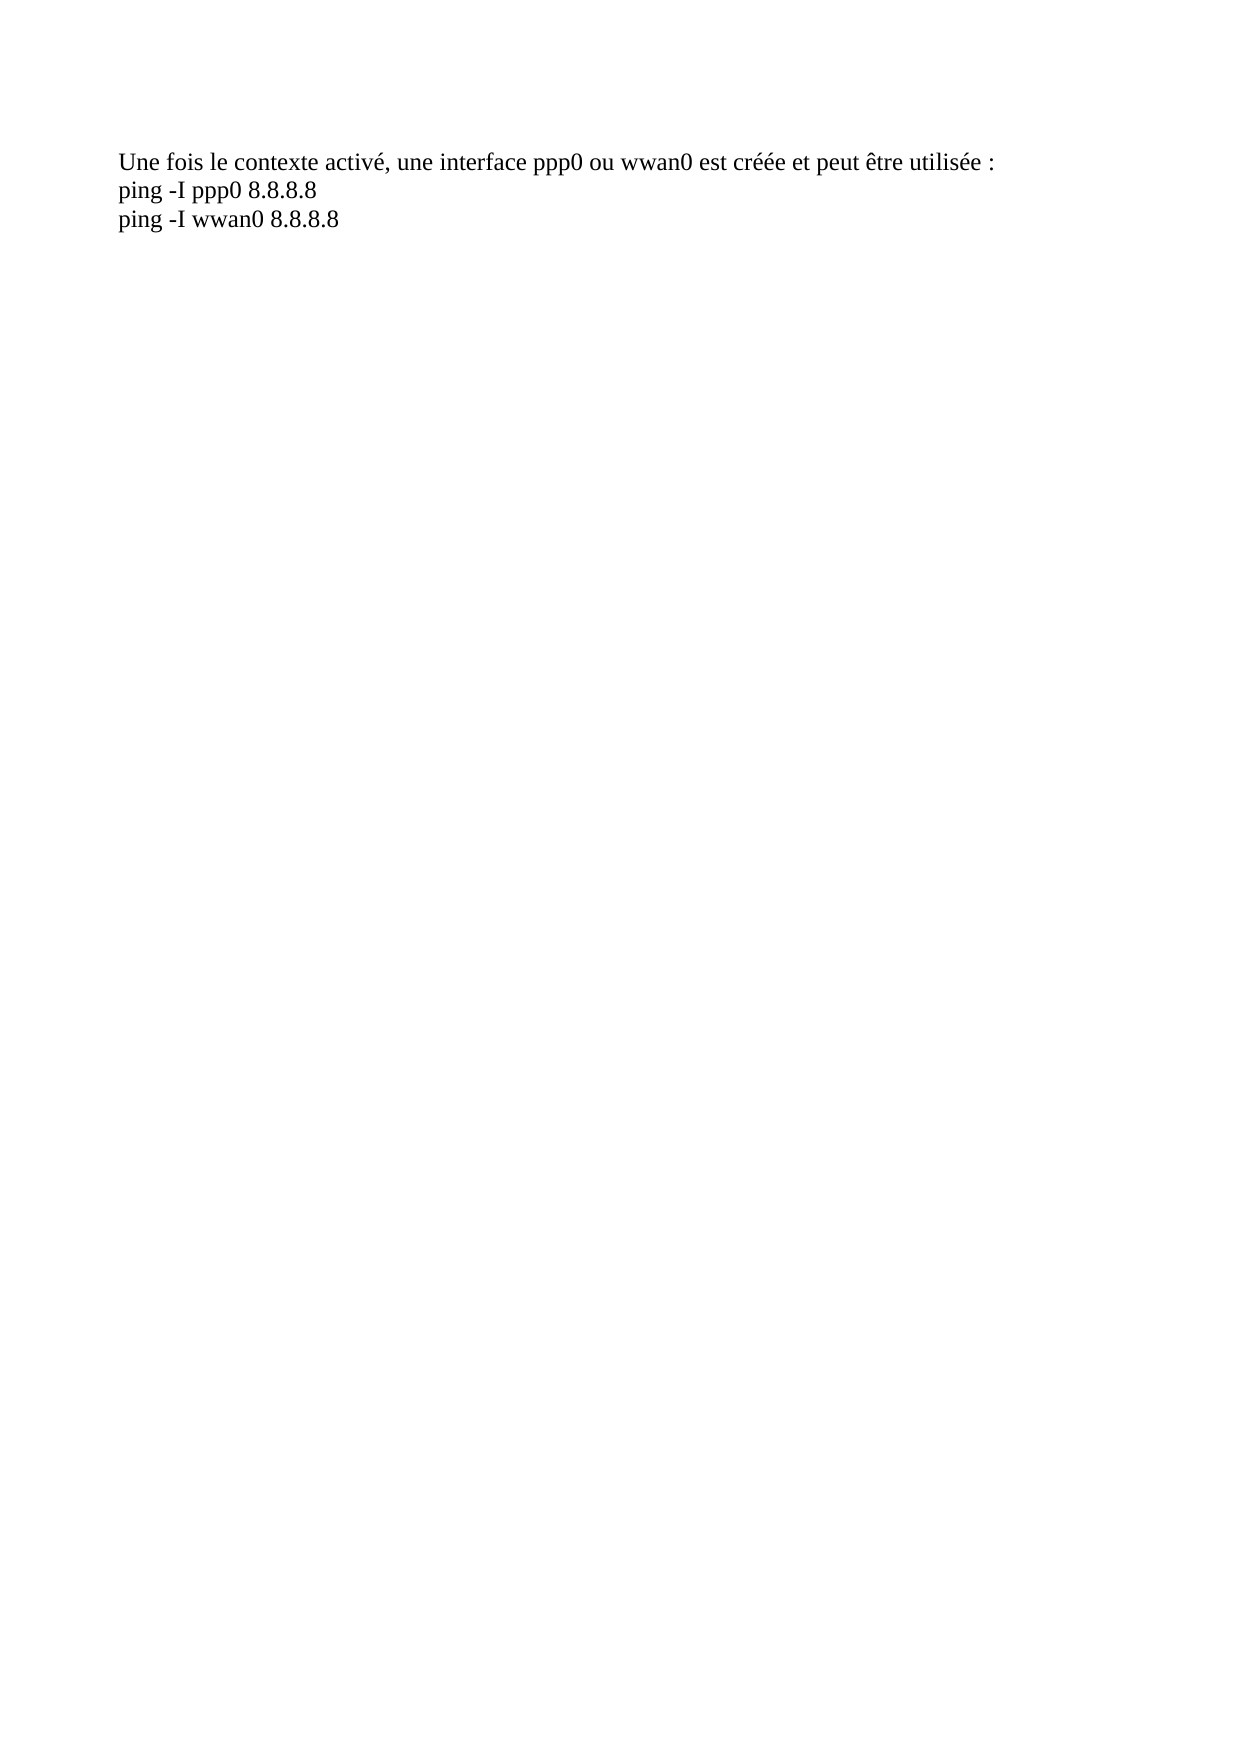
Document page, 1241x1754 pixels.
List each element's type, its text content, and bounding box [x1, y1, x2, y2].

text ping -I wwan0 8.8.8.8 [118, 204, 1122, 233]
text ping -I ppp0 8.8.8.8 [118, 176, 1122, 204]
text Une fois le contexte activé, une interface ppp0 ou wwan0 est créée et peut être utilisée : [118, 147, 1122, 176]
